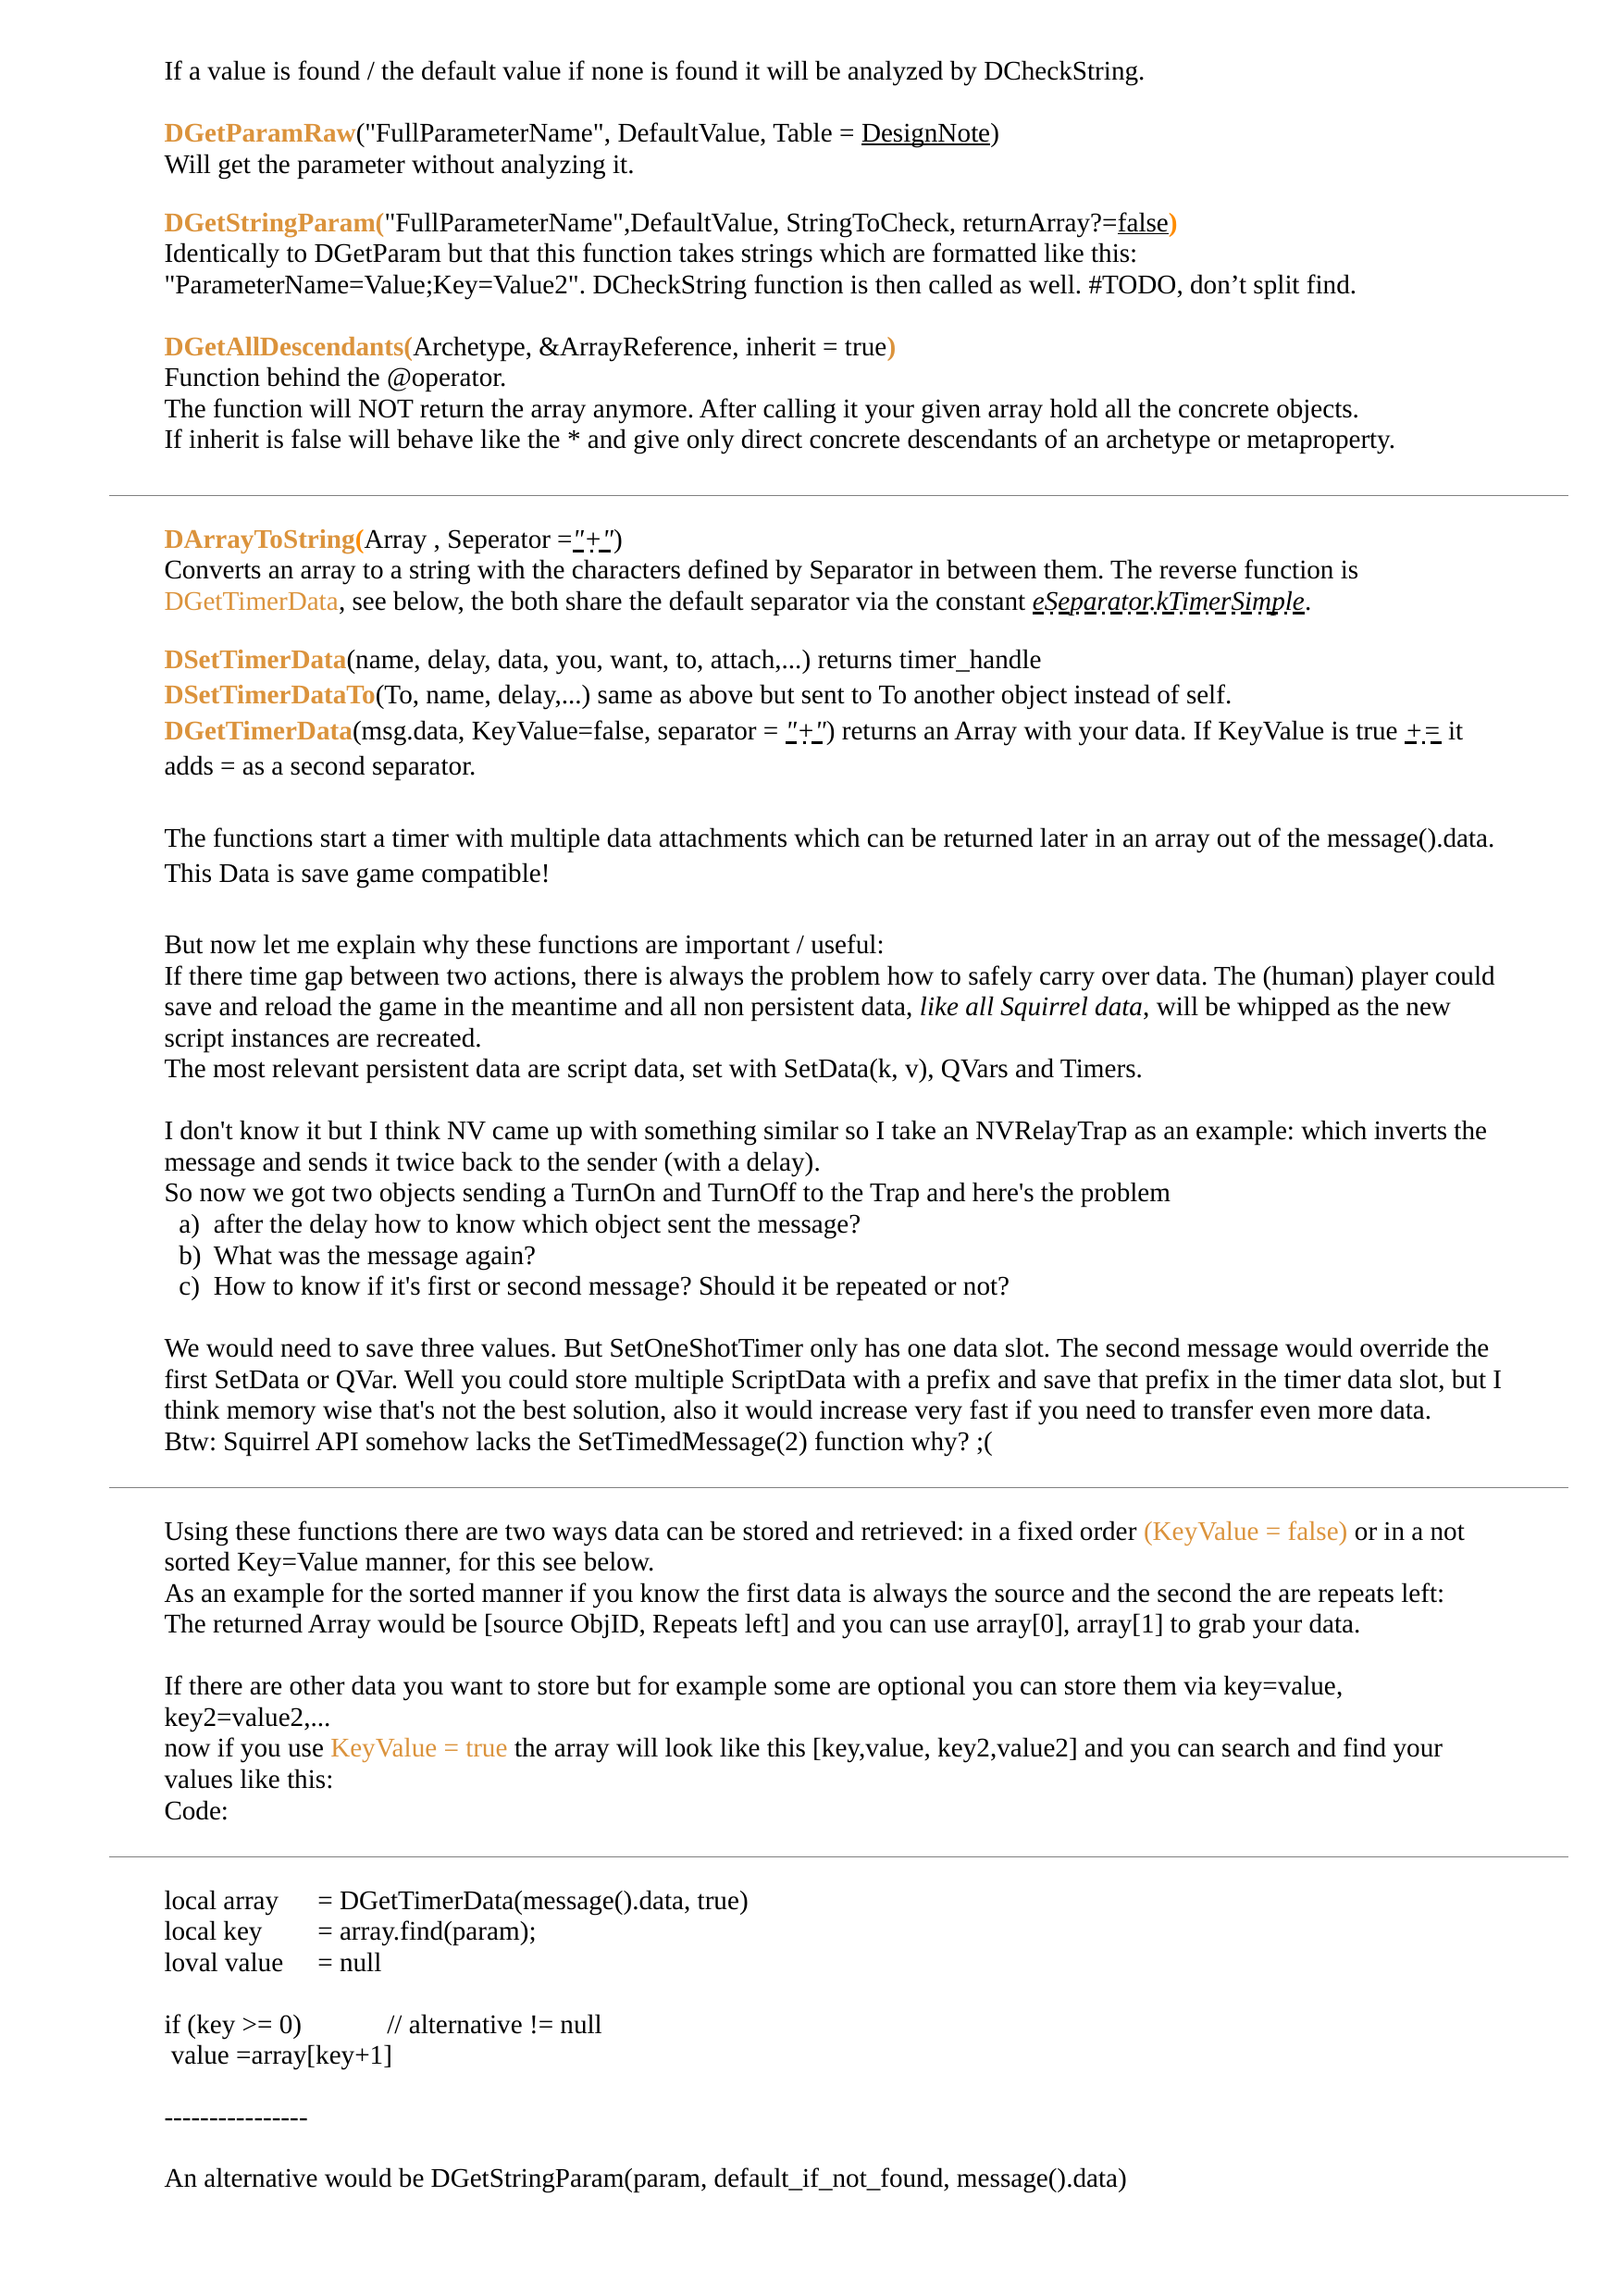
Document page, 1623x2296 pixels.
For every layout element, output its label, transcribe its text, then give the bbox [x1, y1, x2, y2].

list What was the message again? [179, 1239, 1568, 1270]
list after the delay how to know which object sent the message? [179, 1208, 1568, 1239]
text DSetTimerData(name, delay, data, you, want, to, attach,...) returns timer_handle DSetTimerDataTo(To, name, delay,...) same as above but sent to To another object instead of self. DGetTimerData(msg.data, KeyValue=false, separator = "+") returns an Array with your data. If KeyValue is true += it adds = as a second separator. [164, 643, 1514, 781]
text local array = DGetTimerData(message().data, true) local key = array.find(param); loval value = null if (key >= 0) // alternative != null value =array[key+1] [164, 1884, 1514, 2070]
text Code: [164, 1794, 1514, 1825]
text The functions start a timer with multiple data attachments which can be returned later in an array out of the message().data. This Data is save game compatible! [164, 786, 1514, 924]
text An alternative would be DGetStringParam(param, default_if_not_found, message().data) [164, 2163, 1514, 2193]
text Using these functions there are two ways data can be stored and retrieved: in a fixed order (KeyValue = false) or in a not sorted Key=Value manner, for this see below. As an example for the sorted manner if you know the first data is always the source and the second the are repeats left: The returned Array would be [source ObjID, Repeats left] and you can use array[0], array[1] to grab your data. If there are other data you want to store but for example some are optional you can store them via key=value, key2=value2,... now if you use KeyValue = true the array will look like this [key,value, key2,value2] and you can search and find your values like this: [164, 1515, 1514, 1794]
text ---------------- [164, 2101, 1514, 2131]
text But now let me explain why these functions are important / useful: If there time gap between two actions, there is always the problem how to safely carry over data. The (human) player could save and reload the game in the meantime and all non persistent data, like all Squirrel data, will be whipped as the new script instances are recreated. The most relevant persistent data are script data, set with SetData(k, v), QVars and Timers. I don't know it but I think NV came up with something similar so I take an NVRelayTrap as an example: which inverts the message and sends it twice back to the sender (with a delay). So now we got two objects sending a TurnOn and TurnOff to the Trap and here's the problem [164, 928, 1514, 1208]
text If a value is found / the default value if none is found it will be analyzed by DCheckString. DGetParamRaw("FullParameterName", DefaultValue, Table = DesignNote) Will get the parameter without analyzing it. [164, 55, 1514, 179]
text DArrayToString(Array , Seperator ="+") Converts an array to a string with the characters defined by Separator in between them. The reverse function is DGetTimerData, see below, the both share the default separator via the constant eSeparator.kTimerSimple. [164, 523, 1514, 615]
text We would need to save three values. But SetOneShotTimer only has one data slot. The second message would override the first SetData or QVar. Well you could store multiple ScriptData with a prefix and save that prefix in the timer data slot, but I think memory wise that's not the best solution, also it would increase very fast if you need to transfer even more data. Btw: Squirrel API somehow lacks the SetTimedMessage(2) function why? ;( [164, 1301, 1514, 1456]
list How to know if it's first or second message? Should it be repeated or not? [179, 1270, 1568, 1301]
text DGetStringParam("FullParameterName",DefaultValue, StringToCheck, returnArray?=false) Identically to DGetParam but that this function takes strings which are formatted like this: "ParameterName=Value;Key=Value2". DCheckString function is then called as well. #TODO, don’t split find. DGetAllDescendants(Archetype, &ArrayReference, inherit = true) Function behind the @operator. The function will NOT return the array anymore. After calling it your given array hold all the concrete objects. If inherit is false will behave like the * and give only direct concrete descendants of an archetype or metaproperty. [164, 206, 1514, 454]
